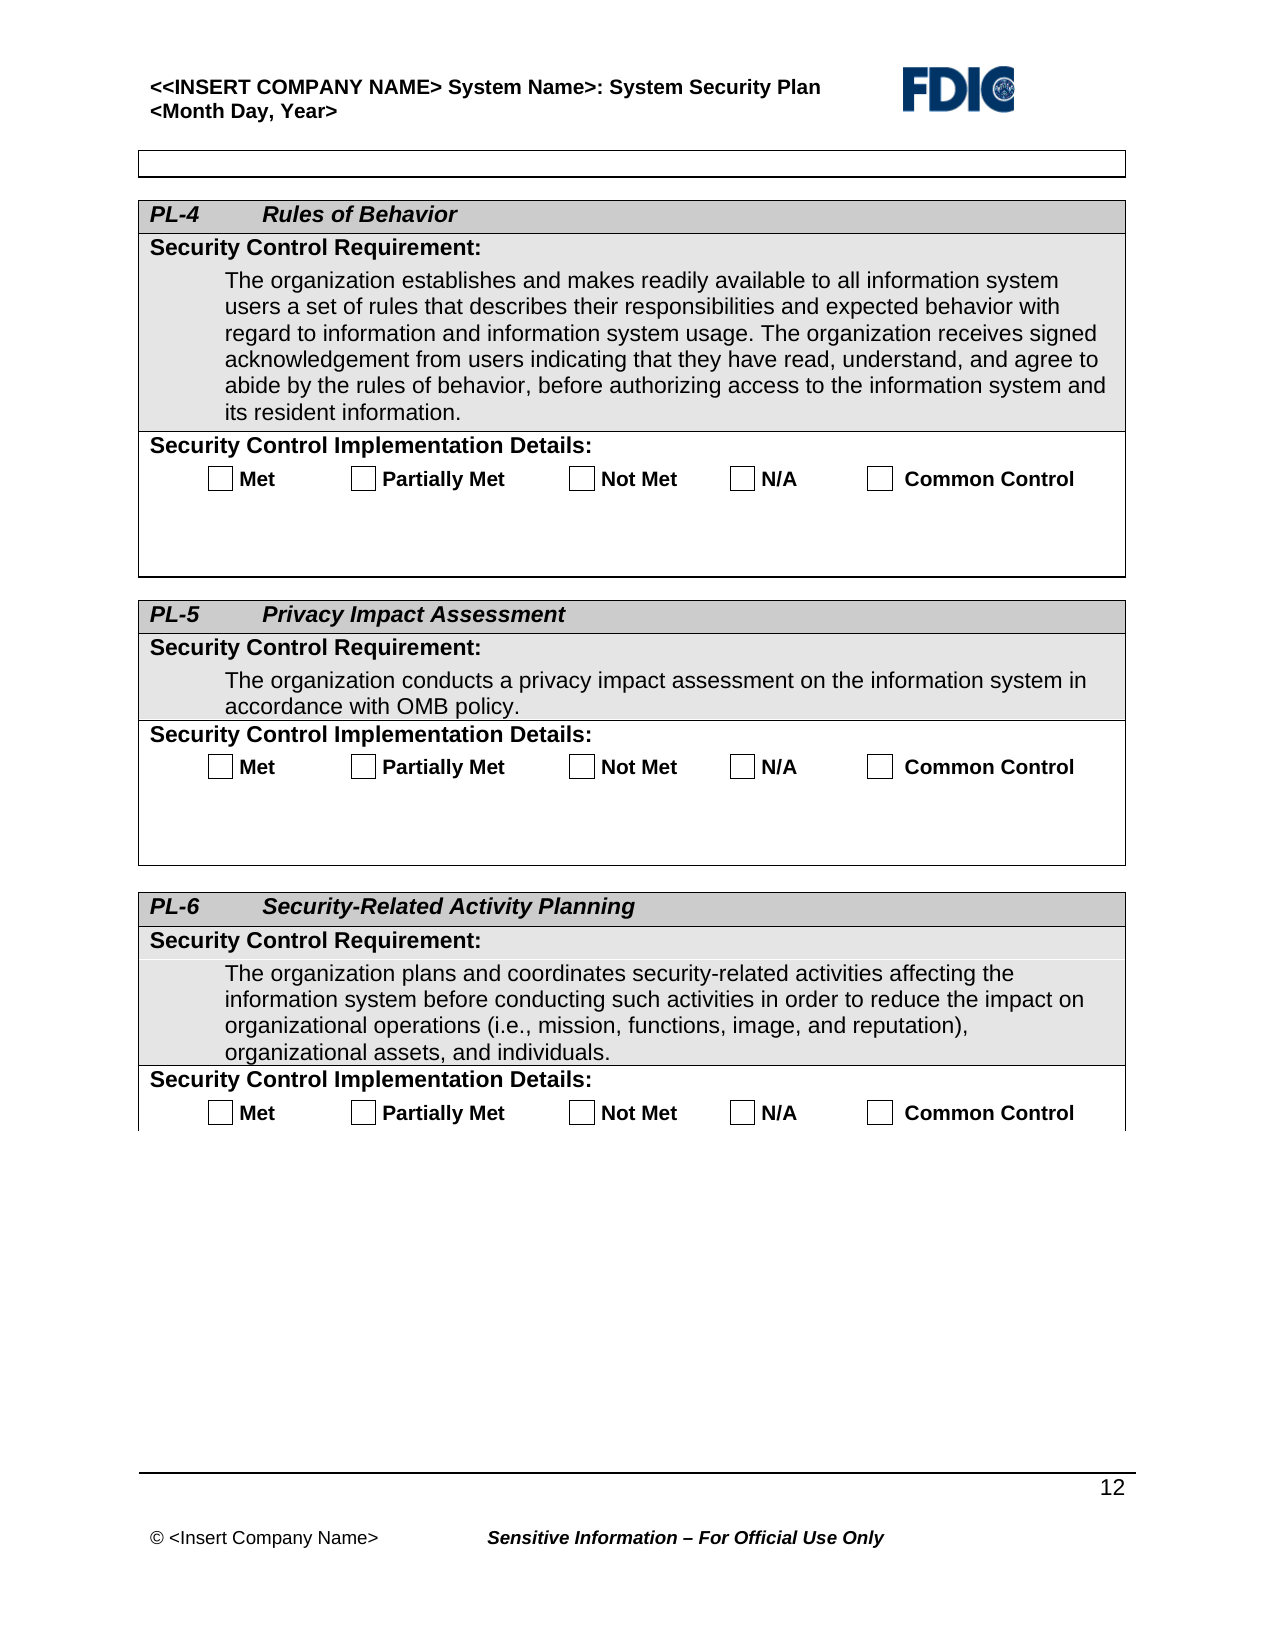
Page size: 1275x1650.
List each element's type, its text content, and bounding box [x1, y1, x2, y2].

table_cell The organization conducts a privacy impact assessment on the information system in accordance with OMB policy. [139, 667, 1125, 719]
table_cell Security Control Implementation Details: Met Partially Met Not Met N/A Common Control [139, 721, 1125, 786]
table_cell PL-4 Rules of Behavior [139, 201, 1125, 233]
table_cell [138, 866, 1126, 892]
table_cell [139, 151, 1125, 176]
table_cell Security Control Implementation Details: Met Partially Met Not Met N/A Common Control [139, 432, 1125, 497]
table_cell Security Control Requirement: [139, 234, 1125, 267]
table_cell Security Control Requirement: [139, 634, 1125, 667]
table_cell [138, 578, 1126, 599]
picture [899, 60, 1021, 120]
table_cell [139, 498, 1125, 576]
table_cell PL-5 Privacy Impact Assessment [139, 601, 1125, 633]
table_cell Security Control Requirement: [139, 927, 1125, 959]
table_cell [138, 178, 1126, 199]
table_cell PL-6 Security-Related Activity Planning [139, 893, 1125, 926]
table_cell Security Control Implementation Details: Met Partially Met Not Met N/A Common Control [139, 1066, 1125, 1131]
table_cell The organization plans and coordinates security-related activities affecting the information system before conducting such activities in order to reduce the impact on organizational operations (i.e., mission, functions, image, and reputation), organizational assets, and individuals. [139, 960, 1125, 1065]
table_cell [139, 786, 1125, 865]
table_cell The organization establishes and makes readily available to all information system users a set of rules that describes their responsibilities and expected behavior with regard to information and information system usage. The organization receives signed acknowledgement from users indicating that they have read, understand, and agree to abide by the rules of behavior, before authorizing access to the information system and its resident information. [139, 267, 1125, 431]
